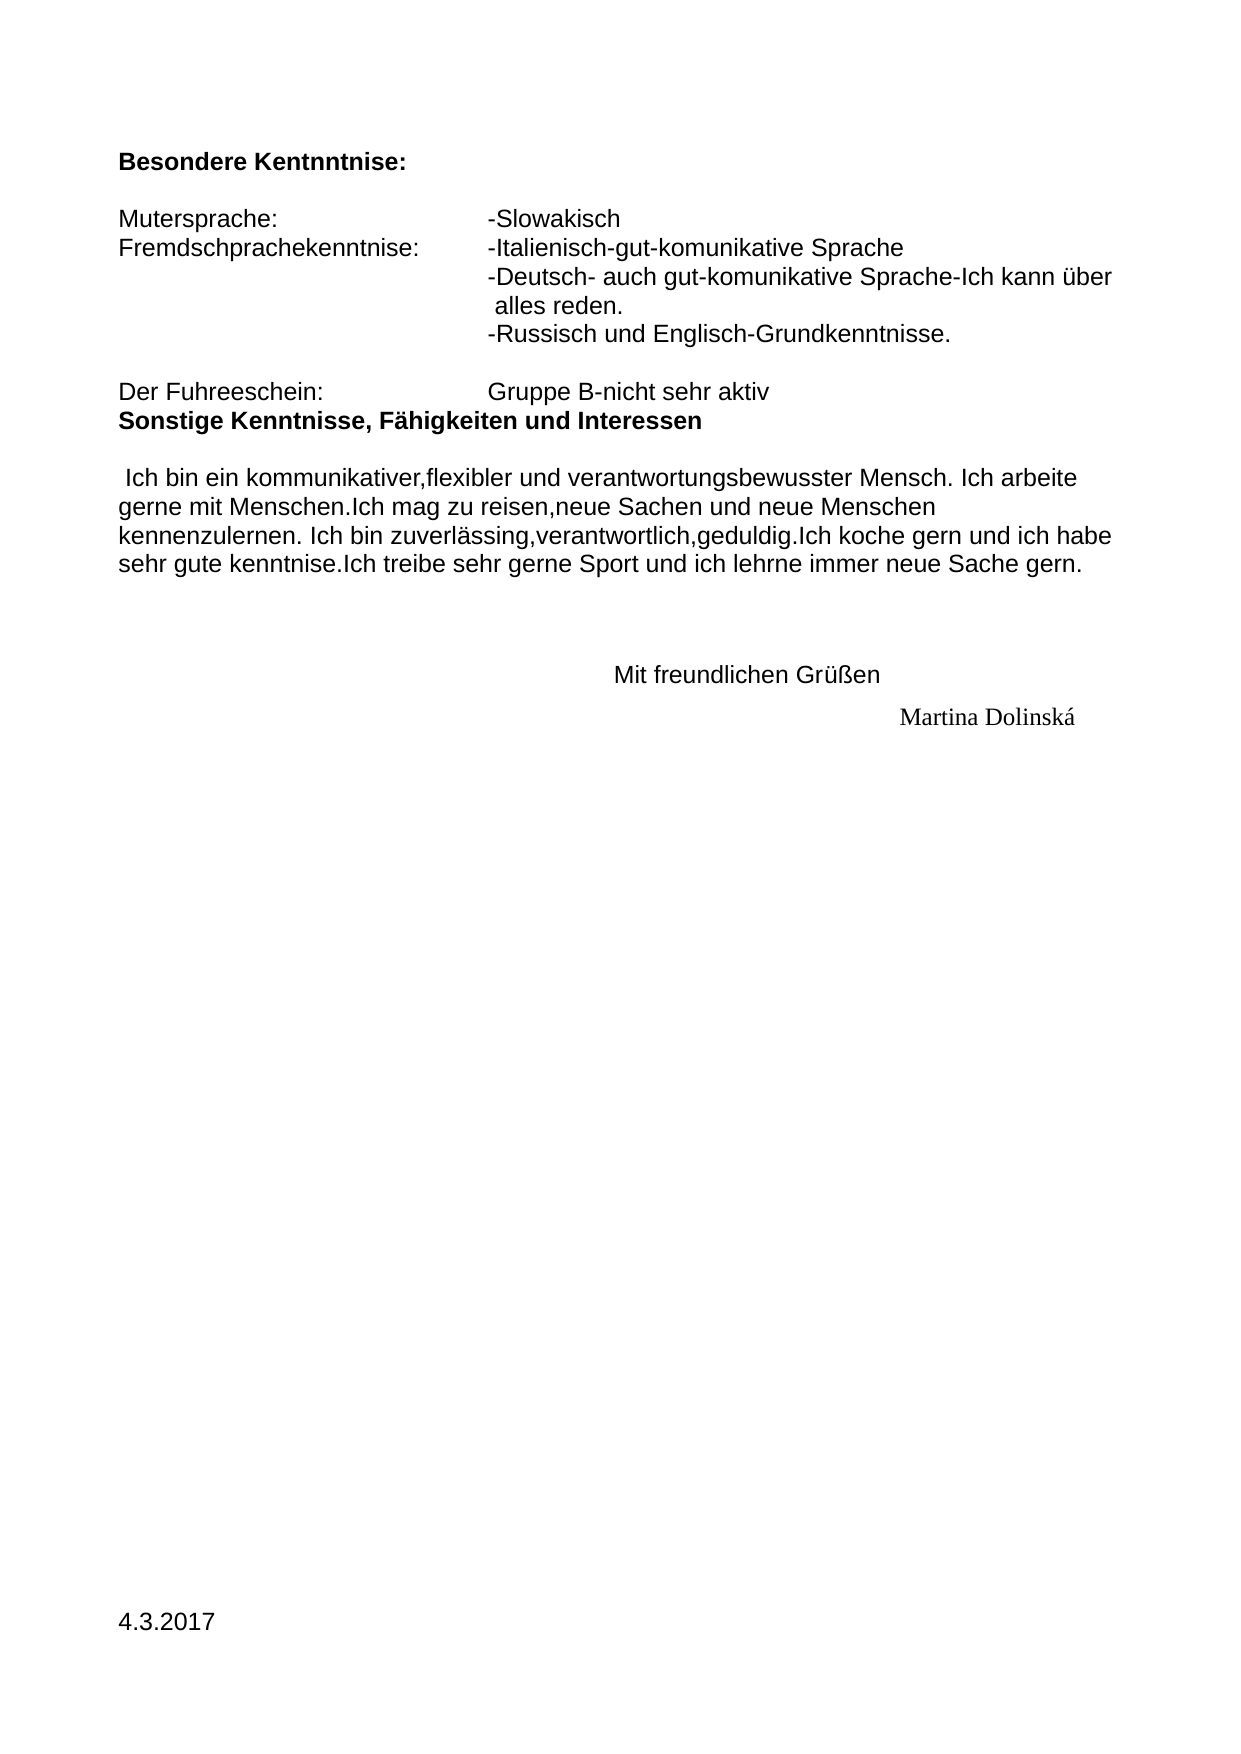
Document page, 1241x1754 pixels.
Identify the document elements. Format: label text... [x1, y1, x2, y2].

text Der Fuhreeschein: Gruppe B-nicht sehr aktiv [118, 377, 1122, 406]
text Besondere Kentnntnise: [118, 147, 1122, 176]
text -Deutsch- auch gut-komunikative Sprache-Ich kann über alles reden. [118, 262, 1122, 319]
text Fremdschprachekenntnise: -Italienisch-gut-komunikative Sprache [118, 233, 1122, 262]
text Mutersprache: -Slowakisch [118, 204, 1122, 233]
subtitle Mit freundlichen Grüßen [118, 661, 1122, 689]
text Martina Dolinská [118, 702, 1122, 730]
text -Russisch und Englisch-Grundkenntnisse. [118, 319, 1122, 348]
text Sonstige Kenntnisse, Fähigkeiten und Interessen [118, 406, 1122, 434]
text Ich bin ein kommunikativer,flexibler und verantwortungsbewusster Mensch. Ich arbeite gerne mit Menschen.Ich mag zu reisen,neue Sachen und neue Menschen kennenzulernen. Ich bin zuverlässing,verantwortlich,geduldig.Ich koche gern und ich habe sehr gute kenntnise.Ich treibe sehr gerne Sport und ich lehrne immer neue Sache gern. [118, 463, 1122, 578]
